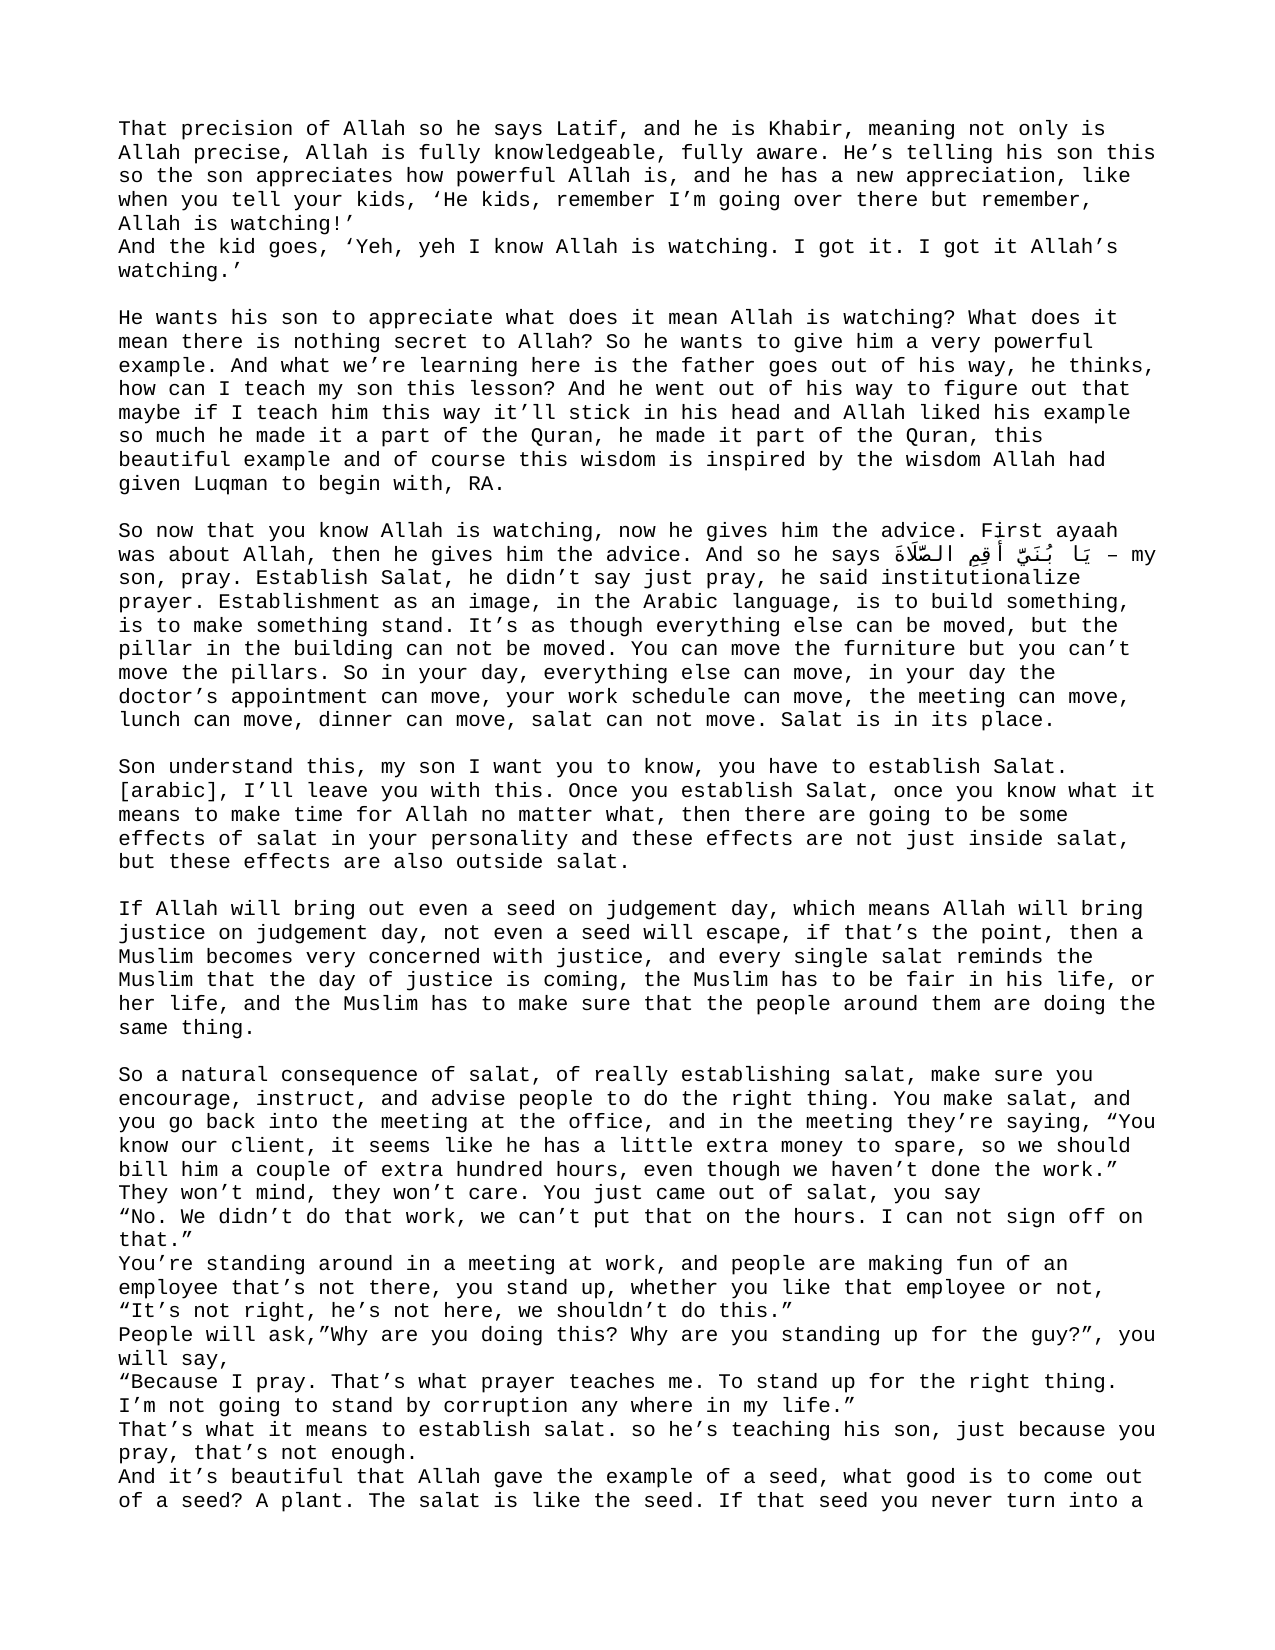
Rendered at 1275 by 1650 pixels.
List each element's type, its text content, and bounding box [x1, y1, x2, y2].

text Son understand this, my son I want you to know, you have to establish Salat. [arabic], I’ll leave you with this. Once you establish Salat, once you know what it means to make time for Allah no matter what, then there are going to be some effects of salat in your personality and these effects are not just inside salat, but these effects are also outside salat. [118, 757, 1157, 875]
text “No. We didn’t do that work, we can’t put that on the hours. I can not sign off on that.” [118, 1206, 1157, 1253]
text That precision of Allah so he says Latif, and he is Khabir, meaning not only is Allah precise, Allah is fully knowledgeable, fully aware. He’s telling his son this so the son appreciates how powerful Allah is, and he has a new appreciation, like when you tell your kids, ‘He kids, remember I’m going over there but remember, Allah is watching!’ [118, 118, 1157, 236]
text That’s what it means to establish salat. so he’s teaching his son, just because you pray, that’s not enough. [118, 1419, 1157, 1466]
text “Because I pray. That’s what prayer teaches me. To stand up for the right thing. I’m not going to stand by corruption any where in my life.” [118, 1371, 1157, 1419]
text He wants his son to appreciate what does it mean Allah is watching? What does it mean there is nothing secret to Allah? So he wants to give him a very powerful example. And what we’re learning here is the father goes out of his way, he thinks, how can I teach my son this lesson? And he went out of his way to figure out that maybe if I teach him this way it’ll stick in his head and Allah liked his example so much he made it a part of the Quran, he made it part of the Quran, this beautiful example and of course this wisdom is inspired by the wisdom Allah had given Luqman to begin with, RA. [118, 307, 1157, 496]
text So now that you know Allah is watching, now he gives him the advice. First ayaah was about Allah, then he gives him the advice. And so he says يَا بُنَيَّ أَقِمِ الصَّلَاةَ – my son, pray. Establish Salat, he didn’t say just pray, he said institutionalize prayer. Establishment as an image, in the Arabic language, is to build something, is to make something stand. It’s as though everything else can be moved, but the pillar in the building can not be moved. You can move the furniture but you can’t move the pillars. So in your day, everything else can move, in your day the doctor’s appointment can move, your work schedule can move, the meeting can move, lunch can move, dinner can move, salat can not move. Salat is in its place. [118, 520, 1157, 733]
text And the kid goes, ‘Yeh, yeh I know Allah is watching. I got it. I got it Allah’s watching.’ [118, 236, 1157, 284]
text If Allah will bring out even a seed on judgement day, which means Allah will bring justice on judgement day, not even a seed will escape, if that’s the point, then a Muslim becomes very concerned with justice, and every single salat reminds the Muslim that the day of justice is coming, the Muslim has to be fair in his life, or her life, and the Muslim has to make sure that the people around them are doing the same thing. [118, 898, 1157, 1040]
text You’re standing around in a meeting at work, and people are making fun of an employee that’s not there, you stand up, whether you like that employee or not, “It’s not right, he’s not here, we shouldn’t do this.” [118, 1253, 1157, 1324]
text People will ask,”Why are you doing this? Why are you standing up for the guy?”, you will say, [118, 1324, 1157, 1371]
text So a natural consequence of salat, of really establishing salat, make sure you encourage, instruct, and advise people to do the right thing. You make salat, and you go back into the meeting at the office, and in the meeting they’re saying, “You know our client, it seems like he has a little extra money to spare, so we should bill him a couple of extra hundred hours, even though we haven’t done the work.” [118, 1064, 1157, 1182]
text They won’t mind, they won’t care. You just came out of salat, you say [118, 1182, 1157, 1206]
text And it’s beautiful that Allah gave the example of a seed, what good is to come out of a seed? A plant. The salat is like the seed. If that seed you never turn into a [118, 1466, 1157, 1513]
